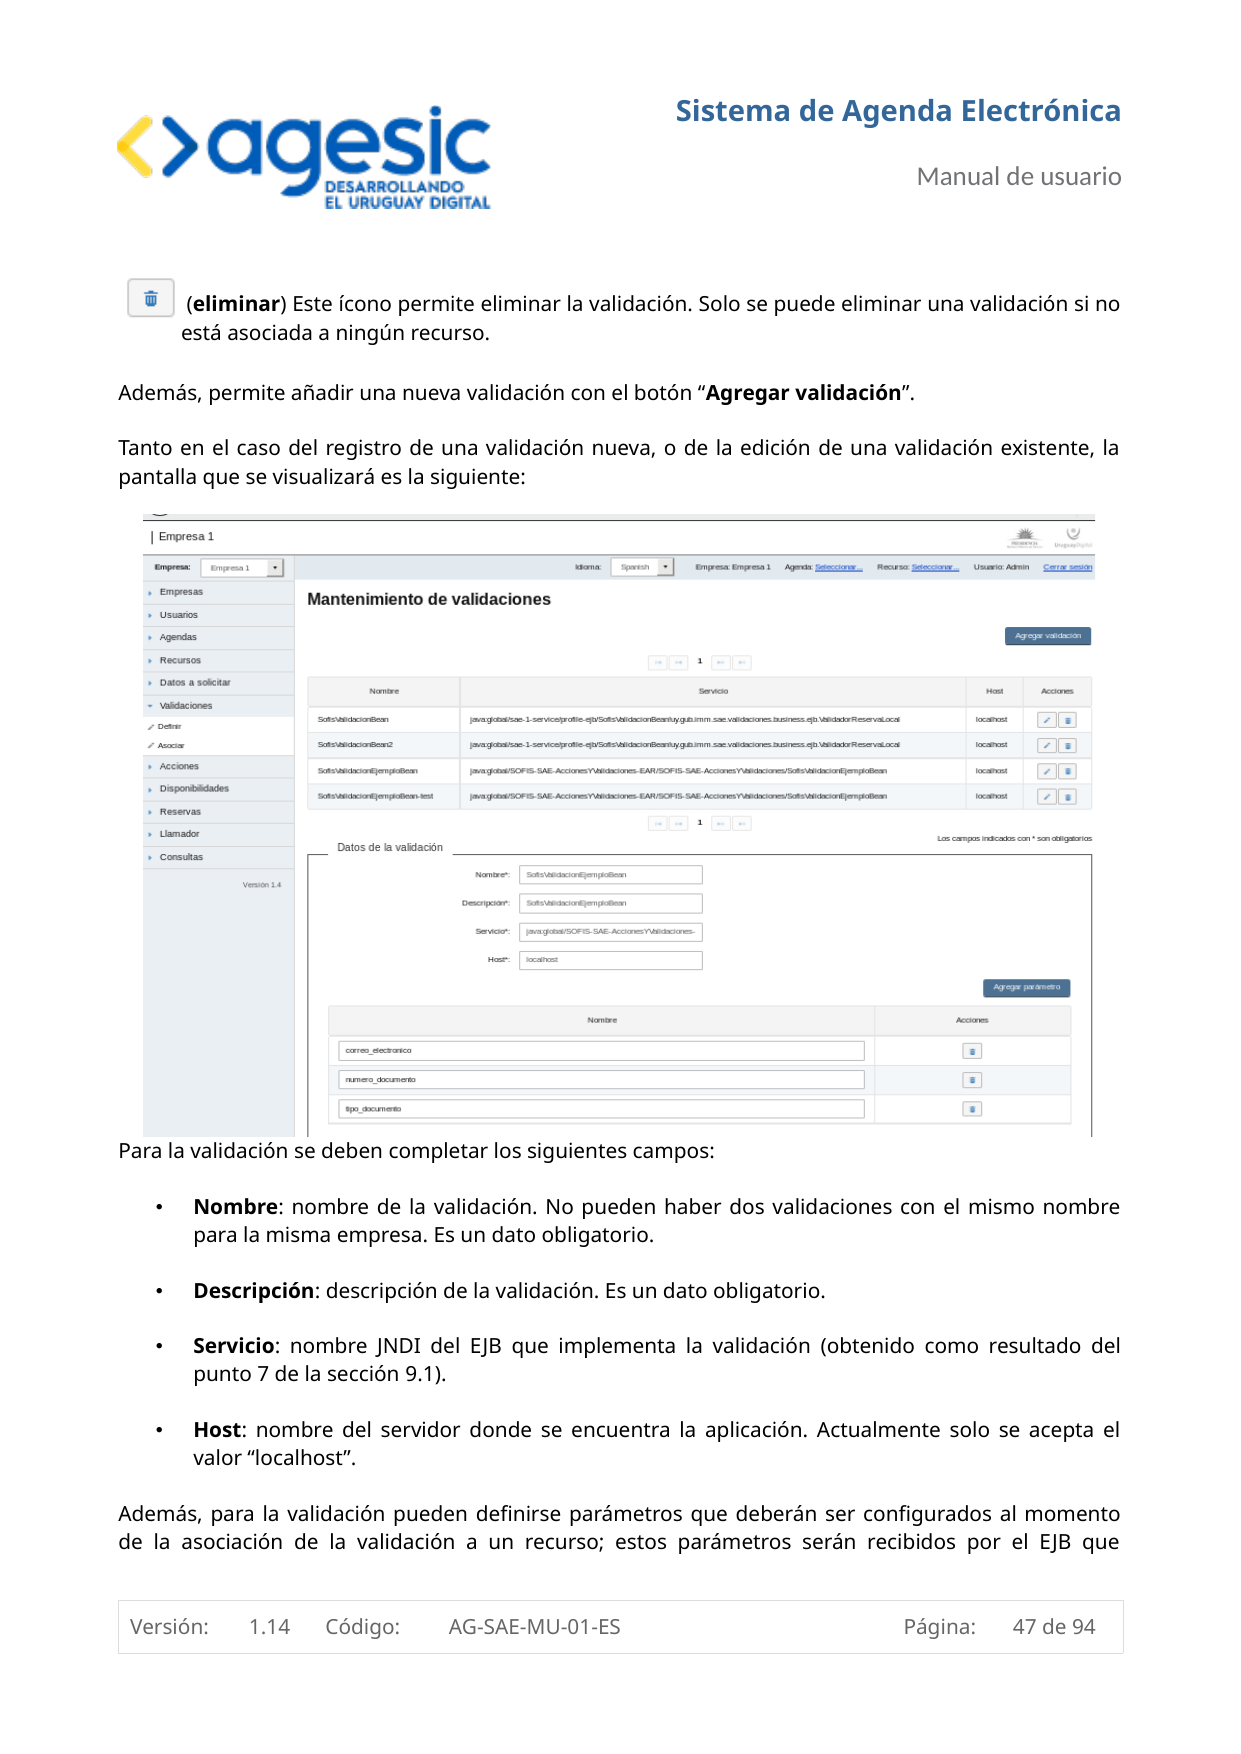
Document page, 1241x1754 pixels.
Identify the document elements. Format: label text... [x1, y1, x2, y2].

picture [116, 105, 492, 209]
list Servicio: nombre JNDI del EJB que implementa la validación (obtenido como resultado del punto 7 de la sección 9.1). [156, 1331, 1122, 1388]
text Tanto en el caso del registro de una validación nueva, o de la edición de una validación existente, la pantalla que se visualizará es la siguiente: [118, 433, 1122, 490]
list Host: nombre del servidor donde se encuentra la aplicación. Actualmente solo se acepta el valor “localhost”. [156, 1415, 1122, 1472]
picture [123, 274, 181, 322]
text Para la validación se deben completar los siguientes campos: [118, 517, 1122, 1165]
text Además, permite añadir una nueva validación con el botón “Agregar validación”. [118, 378, 1122, 406]
list Descripción: descripción de la validación. Es un dato obligatorio. [156, 1276, 1122, 1304]
text (eliminar) Este ícono permite eliminar la validación. Solo se puede eliminar una validación si no está asociada a ningún recurso. [118, 289, 1122, 351]
list Nombre: nombre de la validación. No pueden haber dos validaciones con el mismo nombre para la misma empresa. Es un dato obligatorio. [156, 1192, 1122, 1249]
picture [143, 514, 1096, 1137]
text Además, para la validación pueden definirse parámetros que deberán ser configurados al momento de la asociación de la validación a un recurso; estos parámetros serán recibidos por el EJB que [118, 1499, 1122, 1556]
